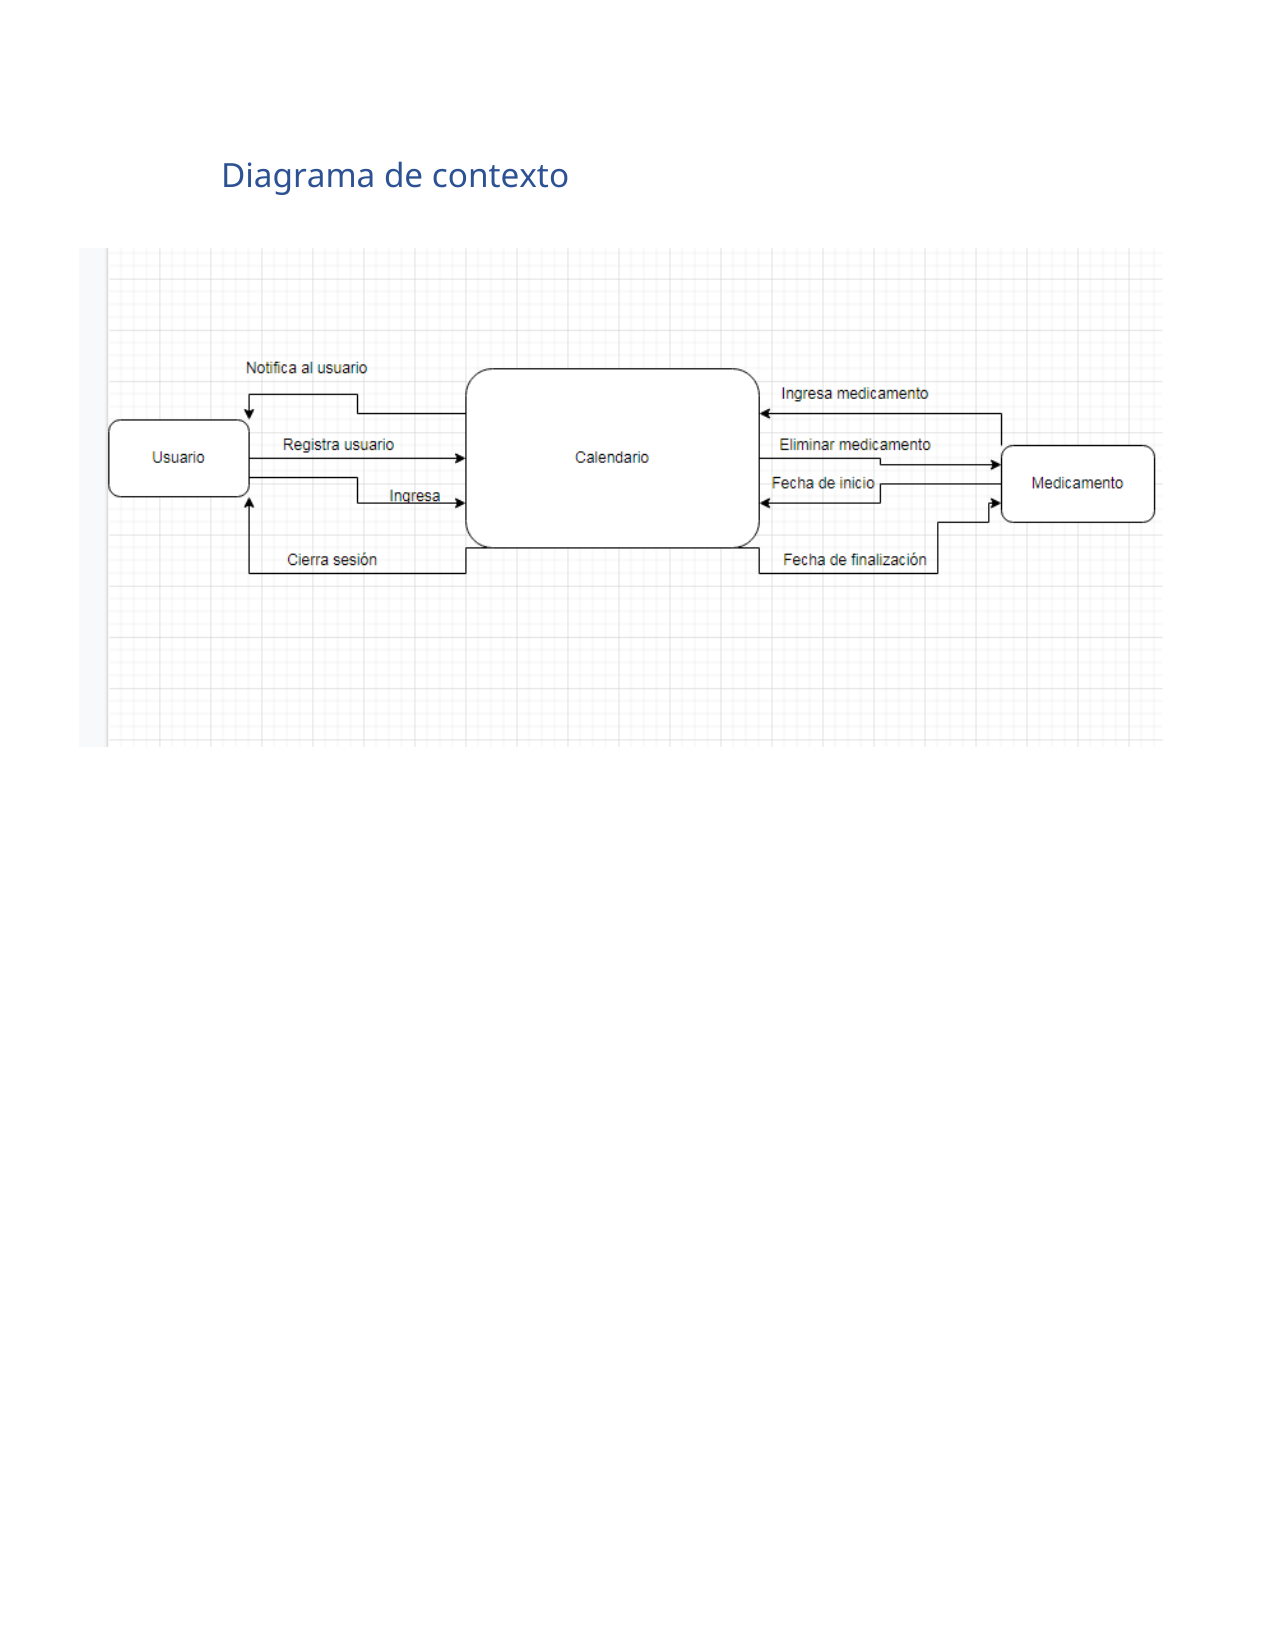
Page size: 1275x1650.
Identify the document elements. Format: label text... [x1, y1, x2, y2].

picture [79, 248, 1163, 747]
subtitle Diagrama de contexto [150, 152, 1162, 197]
